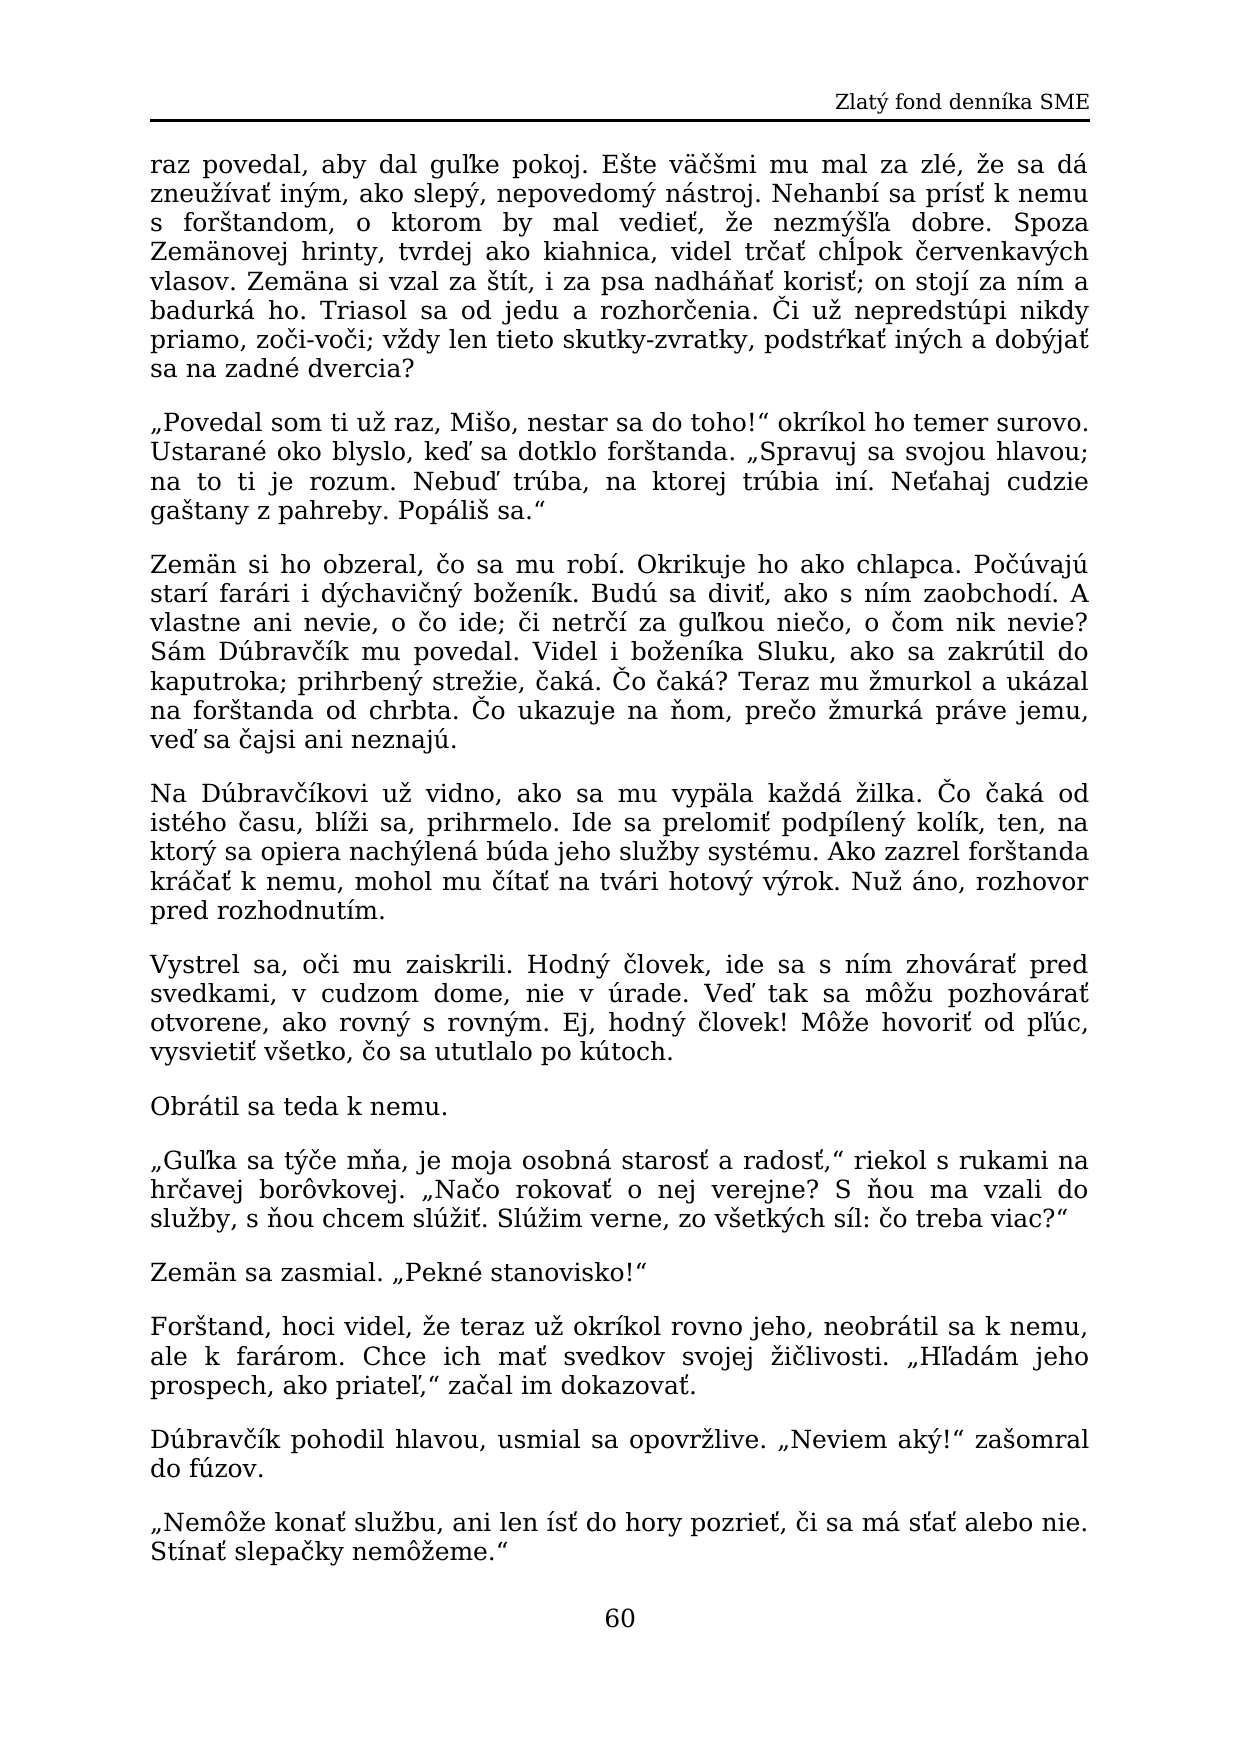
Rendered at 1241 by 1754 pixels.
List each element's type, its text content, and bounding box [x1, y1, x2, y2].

text Forštand, hoci videl, že teraz už okríkol rovno jeho, neobrátil sa k nemu, ale k farárom. Chce ich mať svedkov svojej žičlivosti. „Hľadám jeho prospech, ako priateľ,“ začal im dokazovať. [150, 1312, 1090, 1400]
text Zemän sa zasmial. „Pekné stanovisko!“ [150, 1258, 1090, 1287]
text raz povedal, aby dal guľke pokoj. Ešte väčšmi mu mal za zlé, že sa dá zneužívať iným, ako slepý, nepovedomý nástroj. Nehanbí sa prísť k nemu s forštandom, o ktorom by mal vedieť, že nezmýšľa dobre. Spoza Zemänovej hrinty, tvrdej ako kiahnica, videl trčať chĺpok červenkavých vlasov. Zemäna si vzal za štít, i za psa nadháňať korisť; on stojí za ním a badurká ho. Triasol sa od jedu a rozhorčenia. Či už nepredstúpi nikdy priamo, zoči-voči; vždy len tieto skutky-zvratky, podstŕkať iných a dobýjať sa na zadné dvercia? [150, 150, 1090, 383]
text „Povedal som ti už raz, Mišo, nestar sa do toho!“ okríkol ho temer surovo. Ustarané oko blyslo, keď sa dotklo forštanda. „Spravuj sa svojou hlavou; na to ti je rozum. Nebuď trúba, na ktorej trúbia iní. Neťahaj cudzie gaštany z pahreby. Popáliš sa.“ [150, 408, 1090, 525]
text Dúbravčík pohodil hlavou, usmial sa opovržlive. „Neviem aký!“ zašomral do fúzov. [150, 1425, 1090, 1483]
text Na Dúbravčíkovi už vidno, ako sa mu vypäla každá žilka. Čo čaká od istého času, blíži sa, prihrmelo. Ide sa prelomiť podpílený kolík, ten, na ktorý sa opiera nachýlená búda jeho služby systému. Ako zazrel forštanda kráčať k nemu, mohol mu čítať na tvári hotový výrok. Nuž áno, rozhovor pred rozhodnutím. [150, 779, 1090, 925]
text Zemän si ho obzeral, čo sa mu robí. Okrikuje ho ako chlapca. Počúvajú starí farári i dýchavičný boženík. Budú sa diviť, ako s ním zaobchodí. A vlastne ani nevie, o čo ide; či netrčí za guľkou niečo, o čom nik nevie? Sám Dúbravčík mu povedal. Videl i boženíka Sluku, ako sa zakrútil do kaputroka; prihrbený strežie, čaká. Čo čaká? Teraz mu žmurkol a ukázal na forštanda od chrbta. Čo ukazuje na ňom, prečo žmurká práve jemu, veď sa čajsi ani neznajú. [150, 550, 1090, 754]
text Vystrel sa, oči mu zaiskrili. Hodný človek, ide sa s ním zhovárať pred svedkami, v cudzom dome, nie v úrade. Veď tak sa môžu pozhovárať otvorene, ako rovný s rovným. Ej, hodný človek! Môže hovoriť od pľúc, vysvietiť všetko, čo sa ututlalo po kútoch. [150, 950, 1090, 1067]
text „Guľka sa týče mňa, je moja osobná starosť a radosť,“ riekol s rukami na hrčavej borôvkovej. „Načo rokovať o nej verejne? S ňou ma vzali do služby, s ňou chcem slúžiť. Slúžim verne, zo všetkých síl: čo treba viac?“ [150, 1146, 1090, 1233]
text Obrátil sa teda k nemu. [150, 1092, 1090, 1121]
text „Nemôže konať službu, ani len ísť do hory pozrieť, či sa má sťať alebo nie. Stínať slepačky nemôžeme.“ [150, 1508, 1090, 1567]
